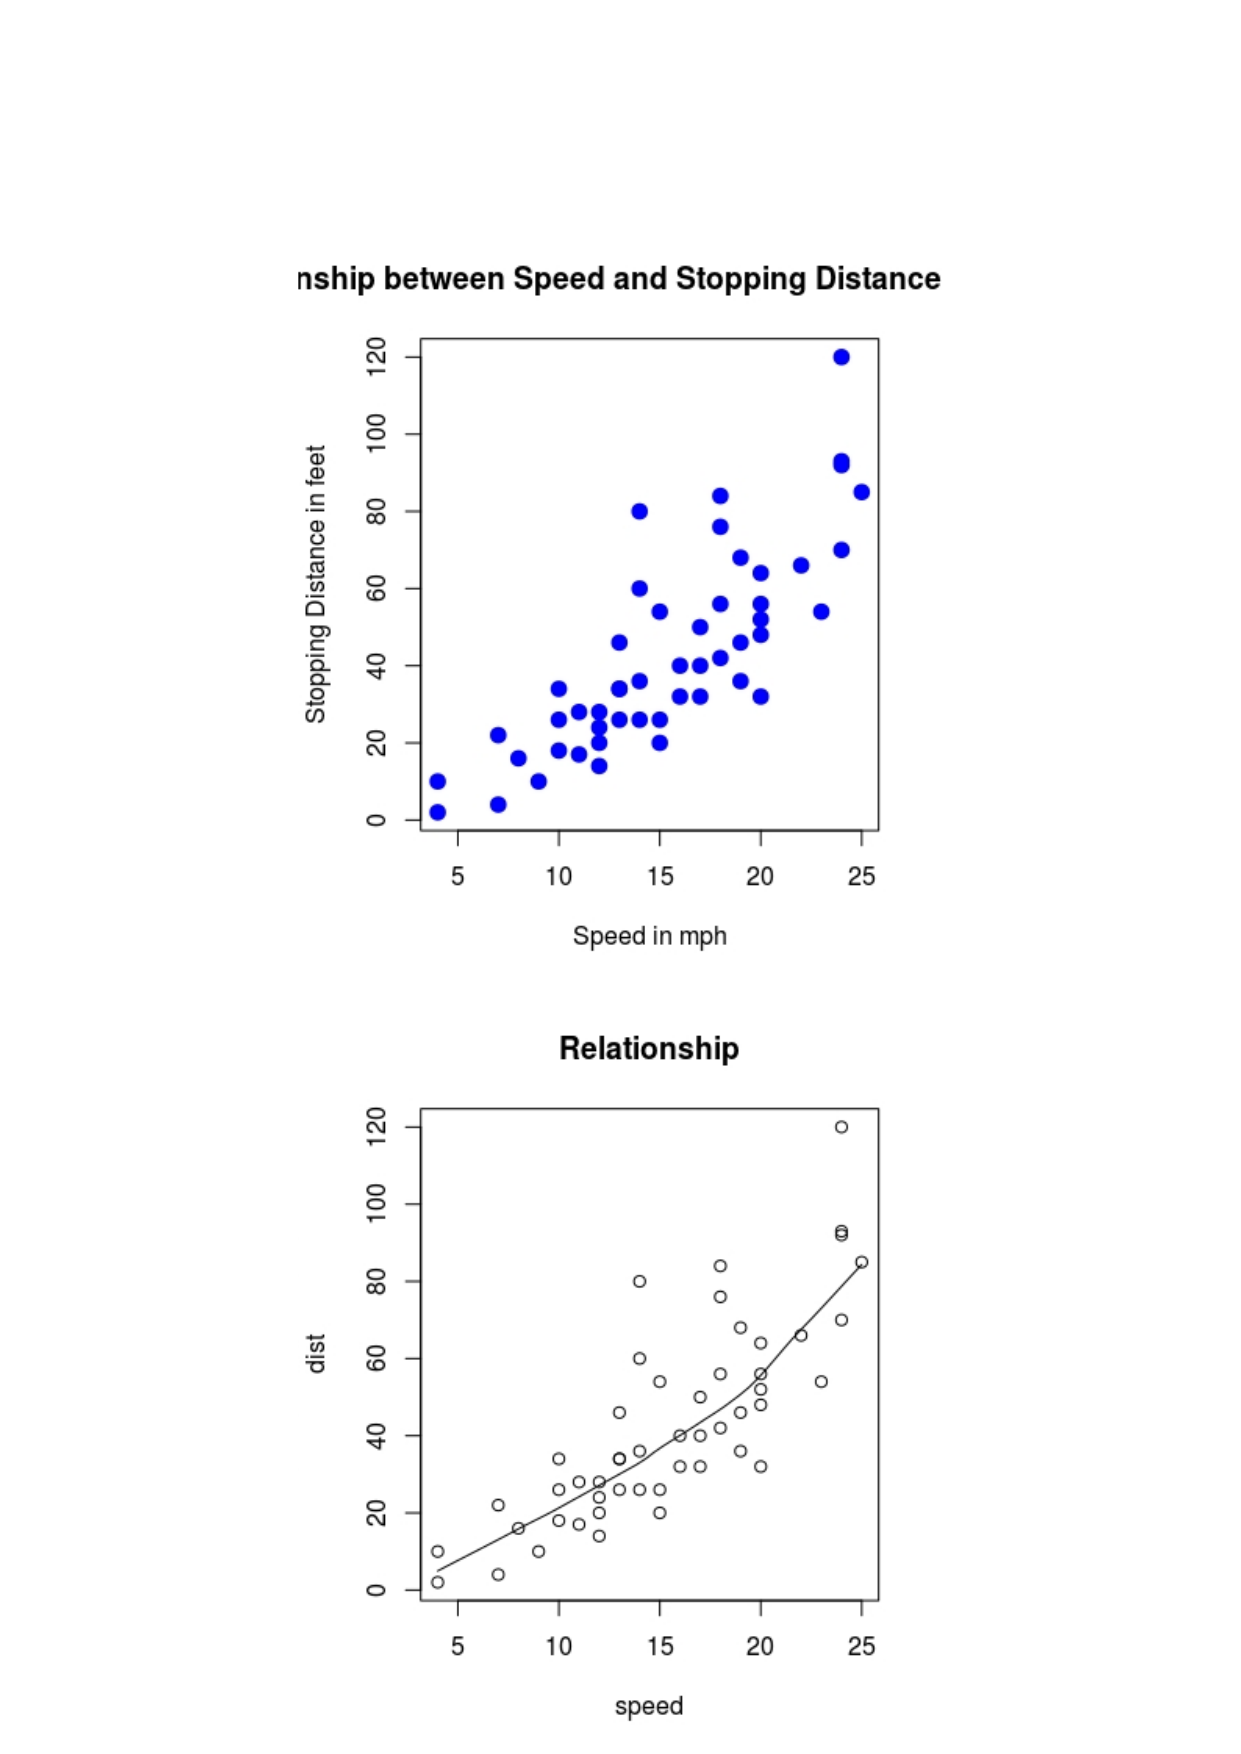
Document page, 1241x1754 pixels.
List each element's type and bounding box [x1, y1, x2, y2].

picture [298, 216, 942, 984]
picture [298, 986, 942, 1754]
